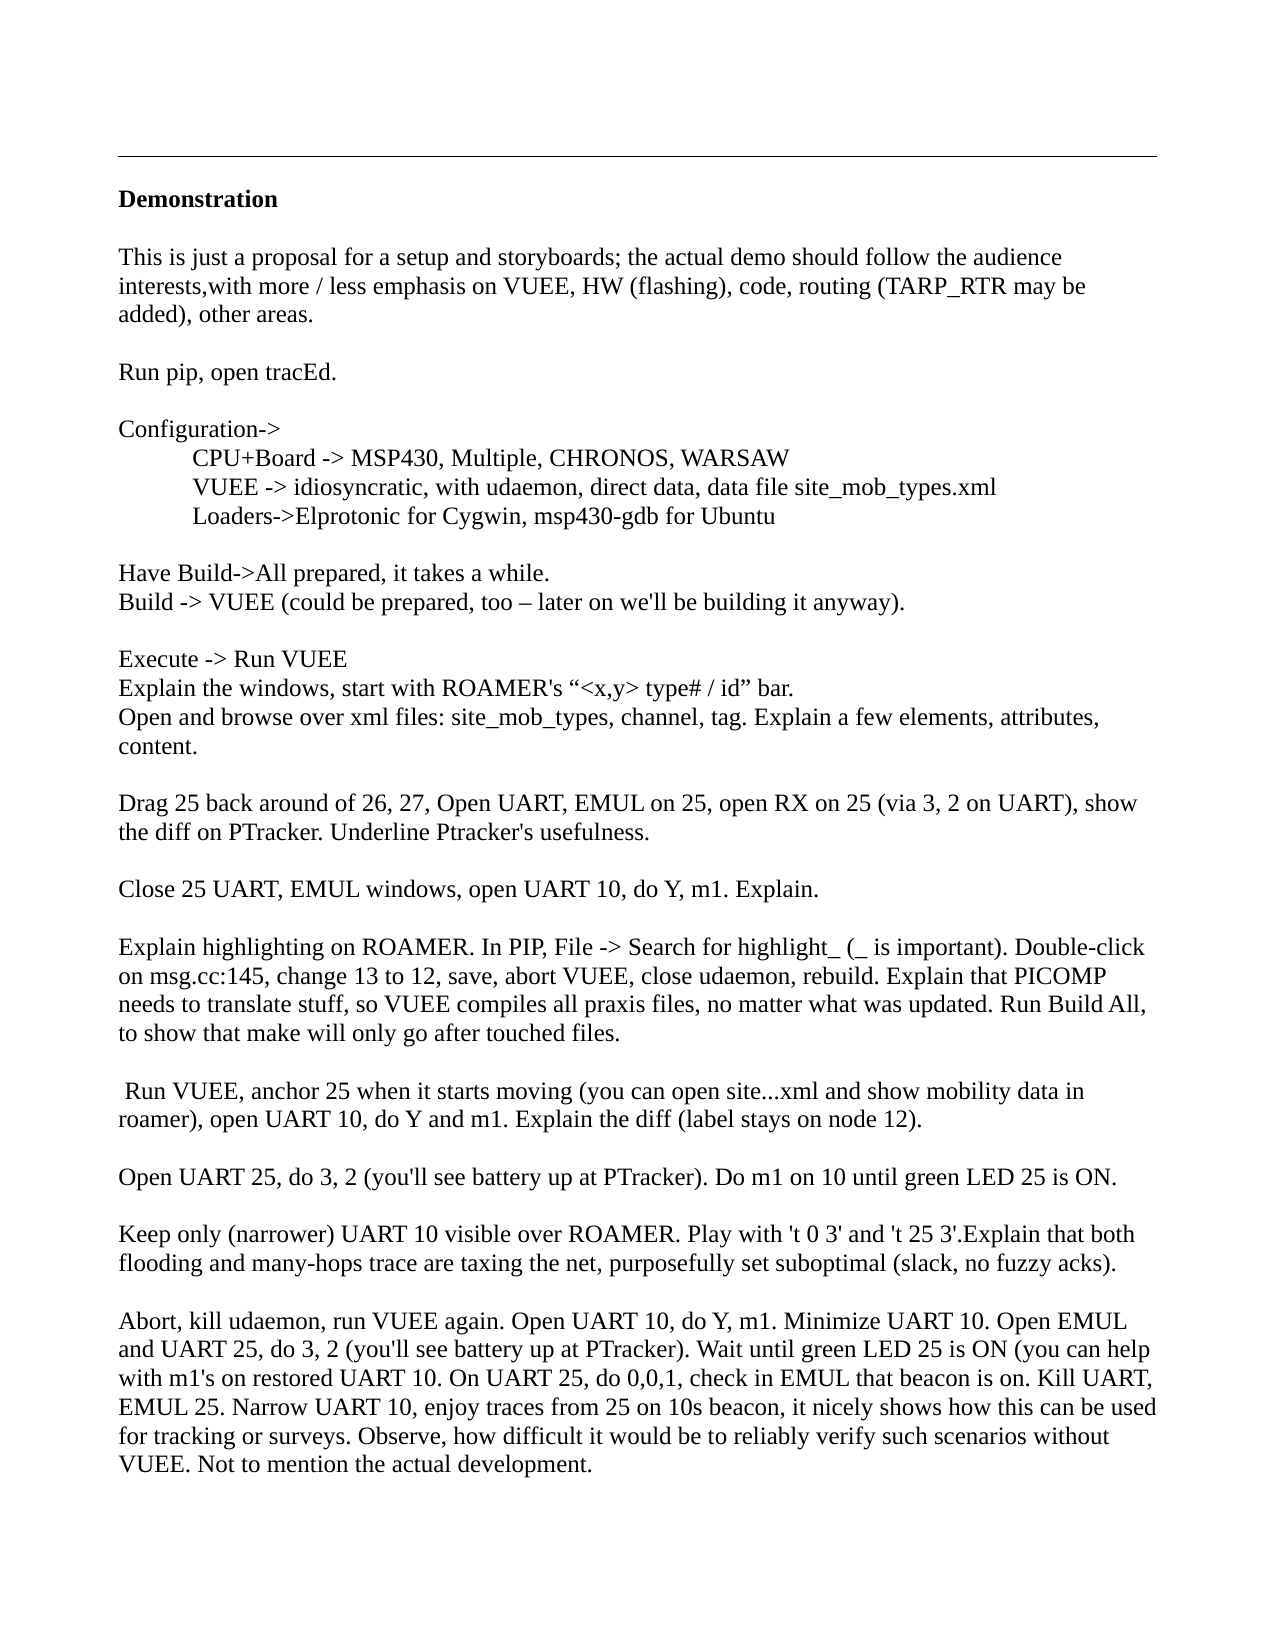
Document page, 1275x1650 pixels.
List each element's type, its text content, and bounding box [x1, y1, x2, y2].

text Execute -> Run VUEE [118, 644, 1157, 673]
text Open UART 25, do 3, 2 (you'll see battery up at PTracker). Do m1 on 10 until green LED 25 is ON. [118, 1162, 1157, 1191]
text Demonstration [118, 184, 1157, 213]
text This is just a proposal for a setup and storyboards; the actual demo should follow the audience interests,with more / less emphasis on VUEE, HW (flashing), code, routing (TARP_RTR may be added), other areas. [118, 242, 1157, 328]
text VUEE -> idiosyncratic, with udaemon, direct data, data file site_mob_types.xml [118, 472, 1157, 501]
text Have Build->All prepared, it takes a while. [118, 558, 1157, 587]
text Explain the windows, start with ROAMER's “<x,y> type# / id” bar. [118, 673, 1157, 702]
text Explain highlighting on ROAMER. In PIP, File -> Search for highlight_ (_ is important). Double-click on msg.cc:145, change 13 to 12, save, abort VUEE, close udaemon, rebuild. Explain that PICOMP needs to translate stuff, so VUEE compiles all praxis files, no matter what was updated. Run Build All, to show that make will only go after touched files. [118, 932, 1157, 1047]
text Open and browse over xml files: site_mob_types, channel, tag. Explain a few elements, attributes, content. [118, 702, 1157, 759]
text Configuration-> [118, 414, 1157, 443]
text Run pip, open tracEd. [118, 357, 1157, 386]
text Close 25 UART, EMUL windows, open UART 10, do Y, m1. Explain. [118, 874, 1157, 903]
text Run VUEE, anchor 25 when it starts moving (you can open site...xml and show mobility data in roamer), open UART 10, do Y and m1. Explain the diff (label stays on node 12). [118, 1076, 1157, 1133]
text Loaders->Elprotonic for Cygwin, msp430-gdb for Ubuntu [118, 501, 1157, 529]
text Drag 25 back around of 26, 27, Open UART, EMUL on 25, open RX on 25 (via 3, 2 on UART), show the diff on PTracker. Underline Ptracker's usefulness. [118, 788, 1157, 846]
text Abort, kill udaemon, run VUEE again. Open UART 10, do Y, m1. Minimize UART 10. Open EMUL and UART 25, do 3, 2 (you'll see battery up at PTracker). Wait until green LED 25 is ON (you can help with m1's on restored UART 10. On UART 25, do 0,0,1, check in EMUL that beacon is on. Kill UART, EMUL 25. Narrow UART 10, enjoy traces from 25 on 10s beacon, it nicely shows how this can be used for tracking or surveys. Observe, how difficult it would be to reliably verify such scenarios without VUEE. Not to mention the actual development. [118, 1306, 1157, 1478]
text Build -> VUEE (could be prepared, too – later on we'll be building it anyway). [118, 587, 1157, 616]
text CPU+Board -> MSP430, Multiple, CHRONOS, WARSAW [118, 443, 1157, 472]
text Keep only (narrower) UART 10 visible over ROAMER. Play with 't 0 3' and 't 25 3'.Explain that both flooding and many-hops trace are taxing the net, purposefully set suboptimal (slack, no fuzzy acks). [118, 1219, 1157, 1277]
